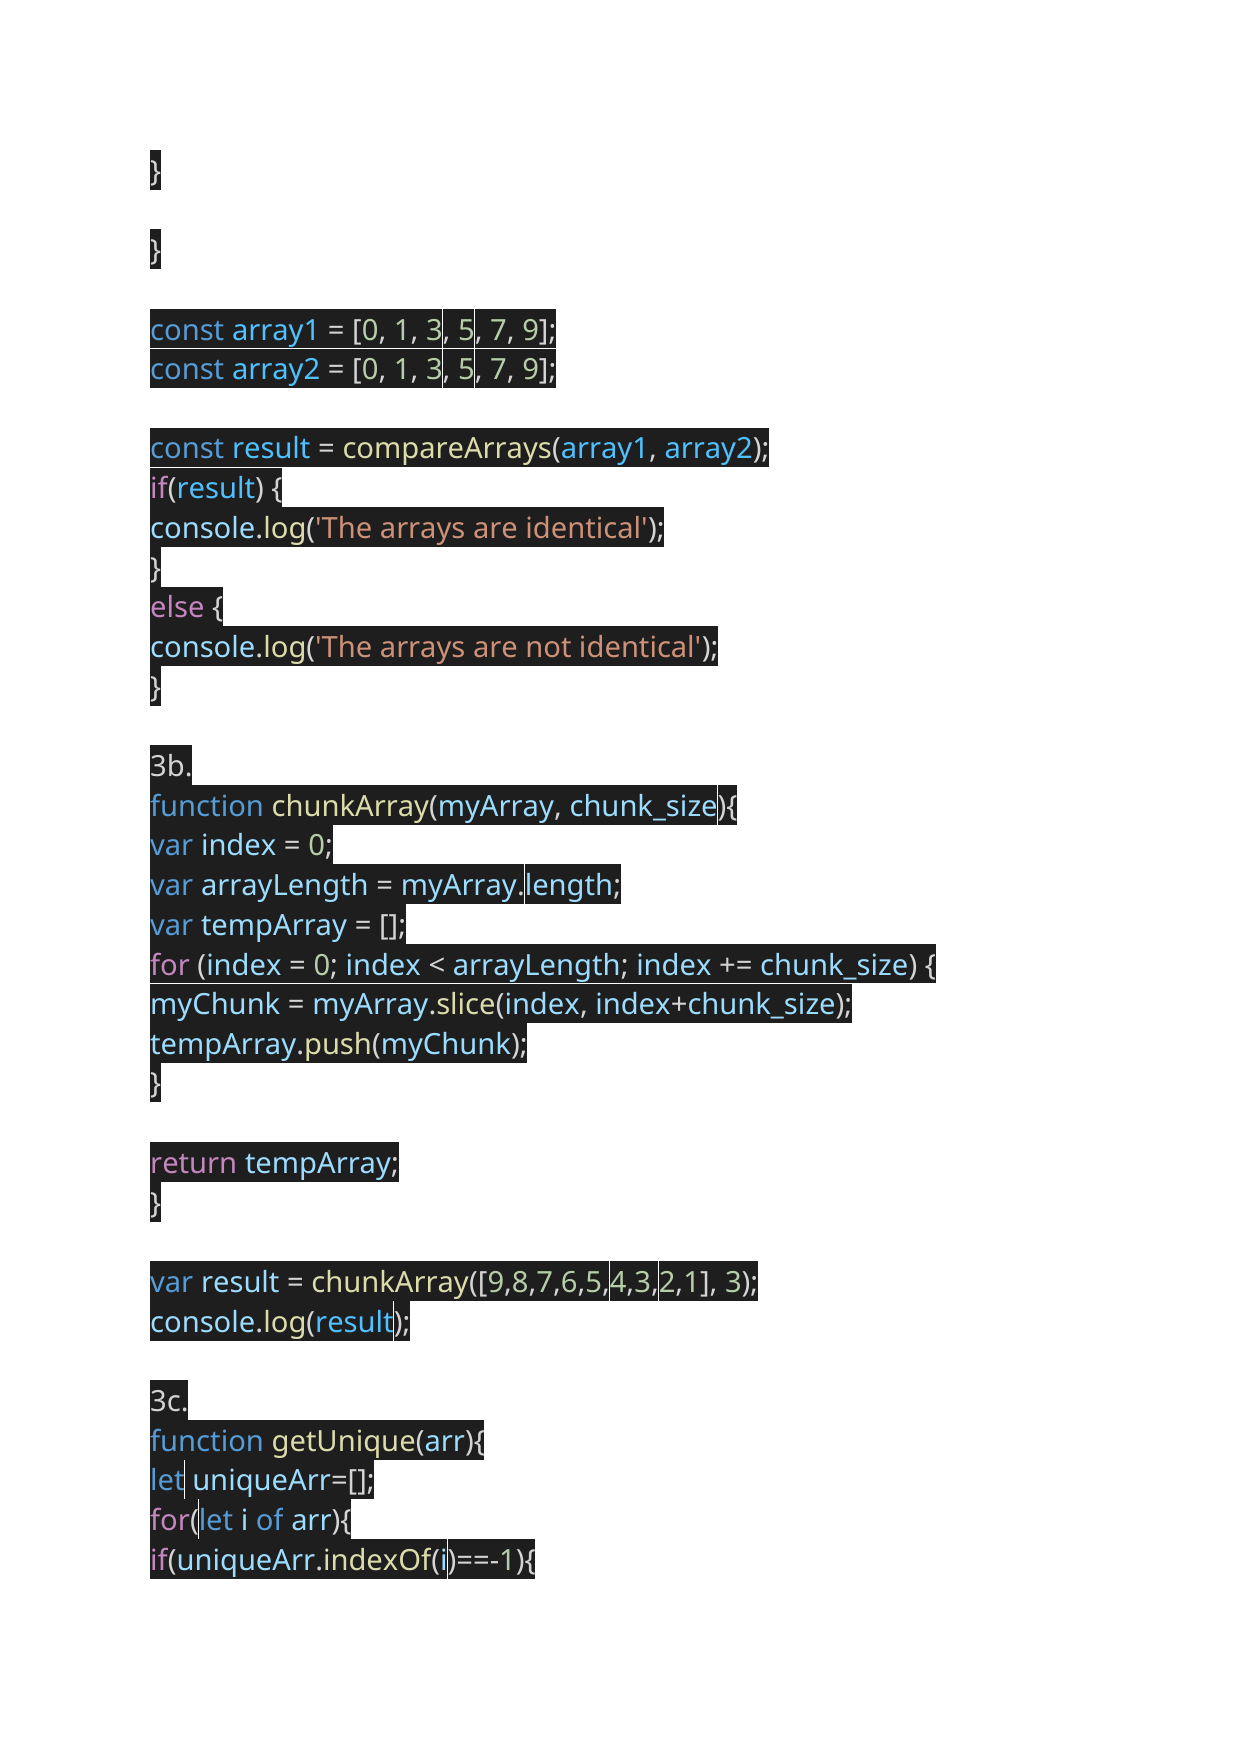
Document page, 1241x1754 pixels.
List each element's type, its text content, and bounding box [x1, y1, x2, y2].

text for(let i of arr){ [150, 1499, 1090, 1539]
text const array2 = [0, 1, 3, 5, 7, 9]; [150, 348, 1090, 388]
text function chunkArray(myArray, chunk_size){ [150, 785, 1090, 825]
text const array1 = [0, 1, 3, 5, 7, 9]; [150, 309, 1090, 348]
text var result = chunkArray([9,8,7,6,5,4,3,2,1], 3); [150, 1261, 1090, 1301]
text var index = 0; [150, 825, 1090, 864]
text } [150, 229, 1090, 269]
text function getUnique(arr){ [150, 1420, 1090, 1460]
text 3b. [150, 745, 1090, 785]
text tempArray.push(myChunk); [150, 1023, 1090, 1063]
text else { [150, 587, 1090, 626]
text myChunk = myArray.slice(index, index+chunk_size); [150, 983, 1090, 1023]
text } [150, 666, 1090, 706]
text if(result) { [150, 467, 1090, 507]
text } [150, 150, 1090, 190]
text var tempArray = []; [150, 904, 1090, 944]
text let uniqueArr=[]; [150, 1460, 1090, 1499]
text console.log(result); [150, 1301, 1090, 1341]
text console.log('The arrays are identical'); [150, 507, 1090, 547]
text } [150, 1063, 1090, 1102]
text if(uniqueArr.indexOf(i)==-1){ [150, 1539, 1090, 1579]
text return tempArray; [150, 1142, 1090, 1182]
text console.log('The arrays are not identical'); [150, 626, 1090, 666]
text for (index = 0; index < arrayLength; index += chunk_size) { [150, 944, 1090, 983]
text var arrayLength = myArray.length; [150, 864, 1090, 904]
text 3c. [150, 1380, 1090, 1420]
text const result = compareArrays(array1, array2); [150, 428, 1090, 467]
text } [150, 547, 1090, 587]
text } [150, 1182, 1090, 1222]
